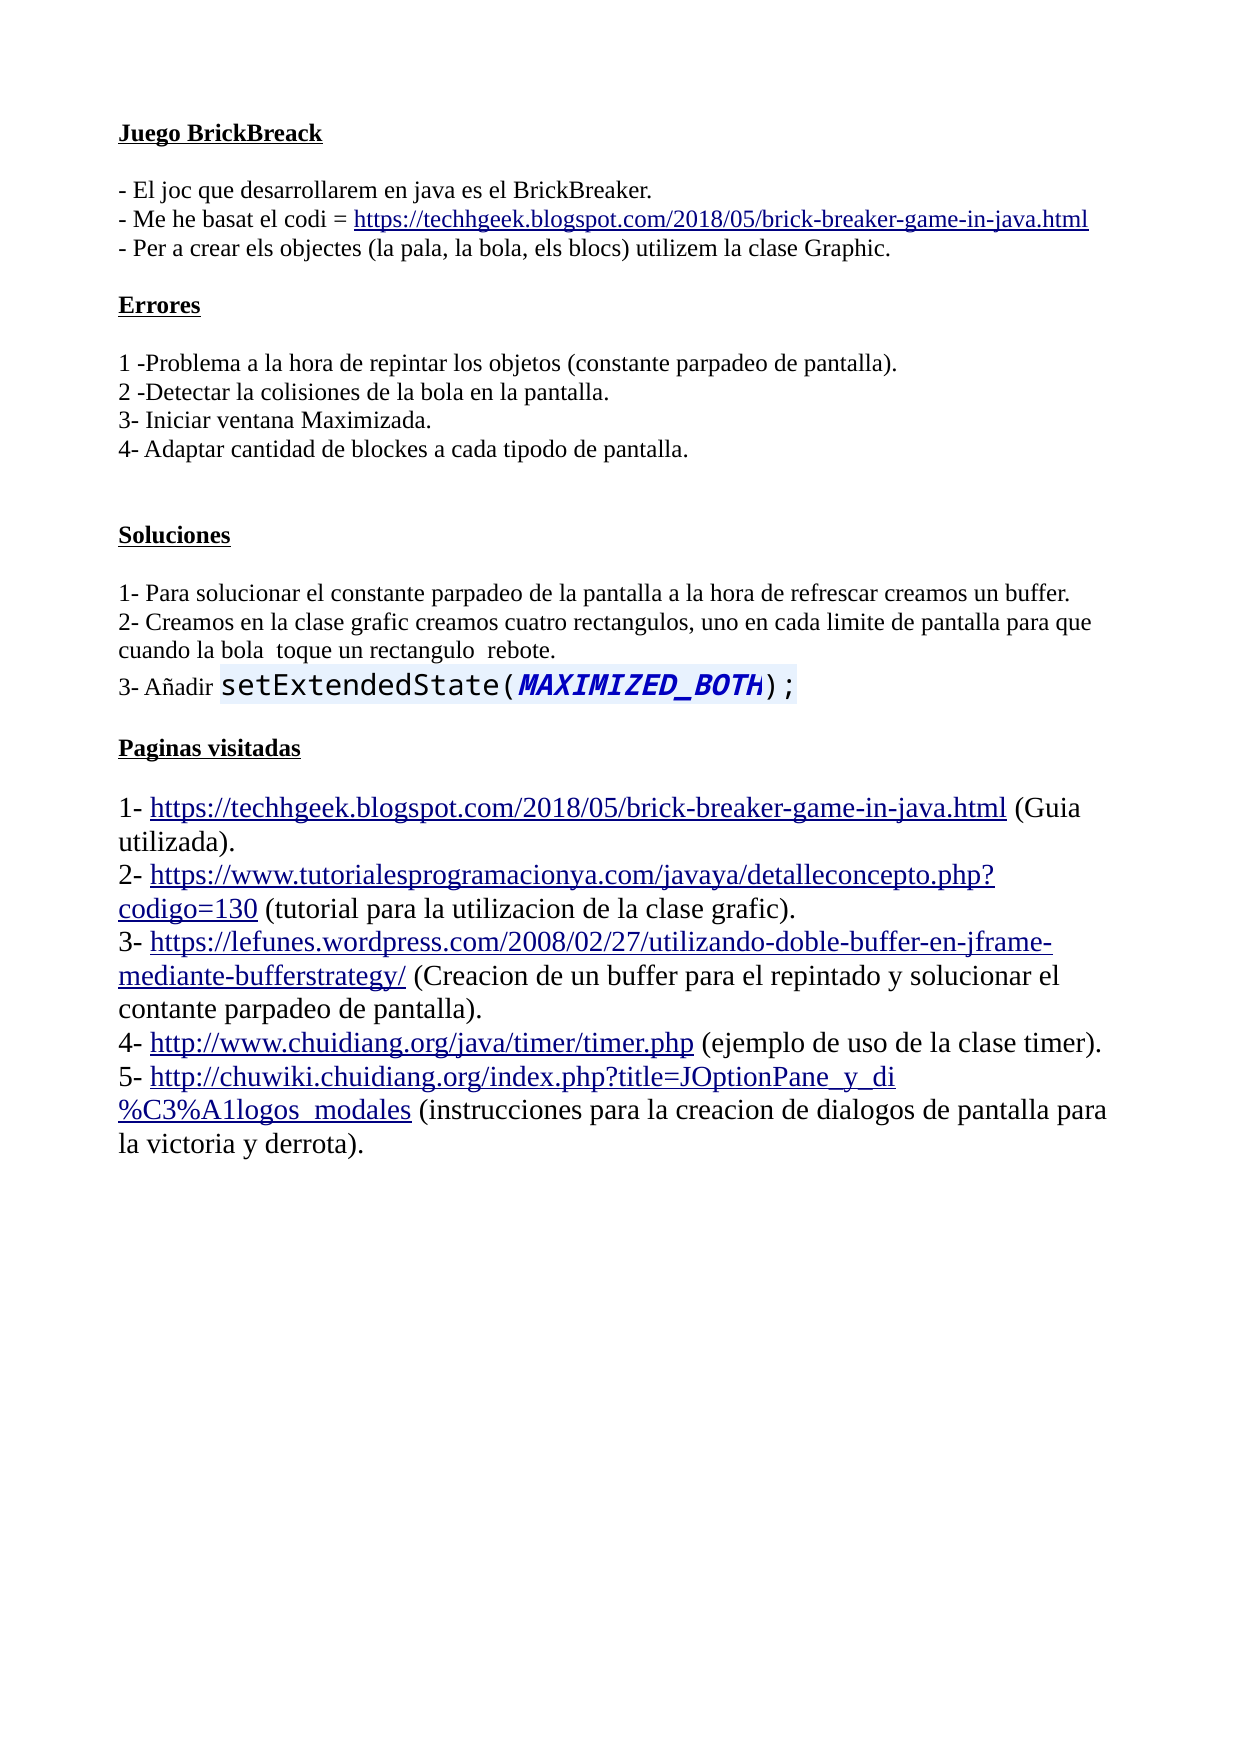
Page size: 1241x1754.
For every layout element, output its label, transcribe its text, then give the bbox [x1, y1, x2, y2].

text 1- Para solucionar el constante parpadeo de la pantalla a la hora de refrescar creamos un buffer. [118, 578, 1122, 607]
text - Per a crear els objectes (la pala, la bola, els blocs) utilizem la clase Graphic. [118, 233, 1122, 262]
text Errores [118, 291, 1122, 319]
text 4- http://www.chuidiang.org/java/timer/timer.php (ejemplo de uso de la clase timer). [118, 1025, 1122, 1059]
text 3- https://lefunes.wordpress.com/2008/02/27/utilizando-doble-buffer-en-jframe-mediante-bufferstrategy/ (Creacion de un buffer para el repintado y solucionar el contante parpadeo de pantalla). [118, 924, 1122, 1025]
text 2- Creamos en la clase grafic creamos cuatro rectangulos, uno en cada limite de pantalla para que cuando la bola toque un rectangulo rebote. [118, 607, 1122, 664]
text Juego BrickBreack [118, 118, 1122, 147]
text 4- Adaptar cantidad de blockes a cada tipodo de pantalla. [118, 434, 1122, 463]
text - Me he basat el codi = https://techhgeek.blogspot.com/2018/05/brick-breaker-game-in-java.html [118, 204, 1122, 233]
text 3- Añadir setExtendedState(MAXIMIZED_BOTH); [118, 664, 1122, 704]
text 1- https://techhgeek.blogspot.com/2018/05/brick-breaker-game-in-java.html (Guia utilizada). [118, 790, 1122, 857]
text Paginas visitadas [118, 733, 1122, 762]
text Soluciones [118, 521, 1122, 549]
text 3- Iniciar ventana Maximizada. [118, 406, 1122, 434]
text 5- http://chuwiki.chuidiang.org/index.php?title=JOptionPane_y_di%C3%A1logos_modales (instrucciones para la creacion de dialogos de pantalla para la victoria y derrota). [118, 1059, 1122, 1159]
text 2- https://www.tutorialesprogramacionya.com/javaya/detalleconcepto.php?codigo=130 (tutorial para la utilizacion de la clase grafic). [118, 857, 1122, 924]
text - El joc que desarrollarem en java es el BrickBreaker. [118, 176, 1122, 204]
text 1 -Problema a la hora de repintar los objetos (constante parpadeo de pantalla). [118, 348, 1122, 377]
text 2 -Detectar la colisiones de la bola en la pantalla. [118, 377, 1122, 406]
